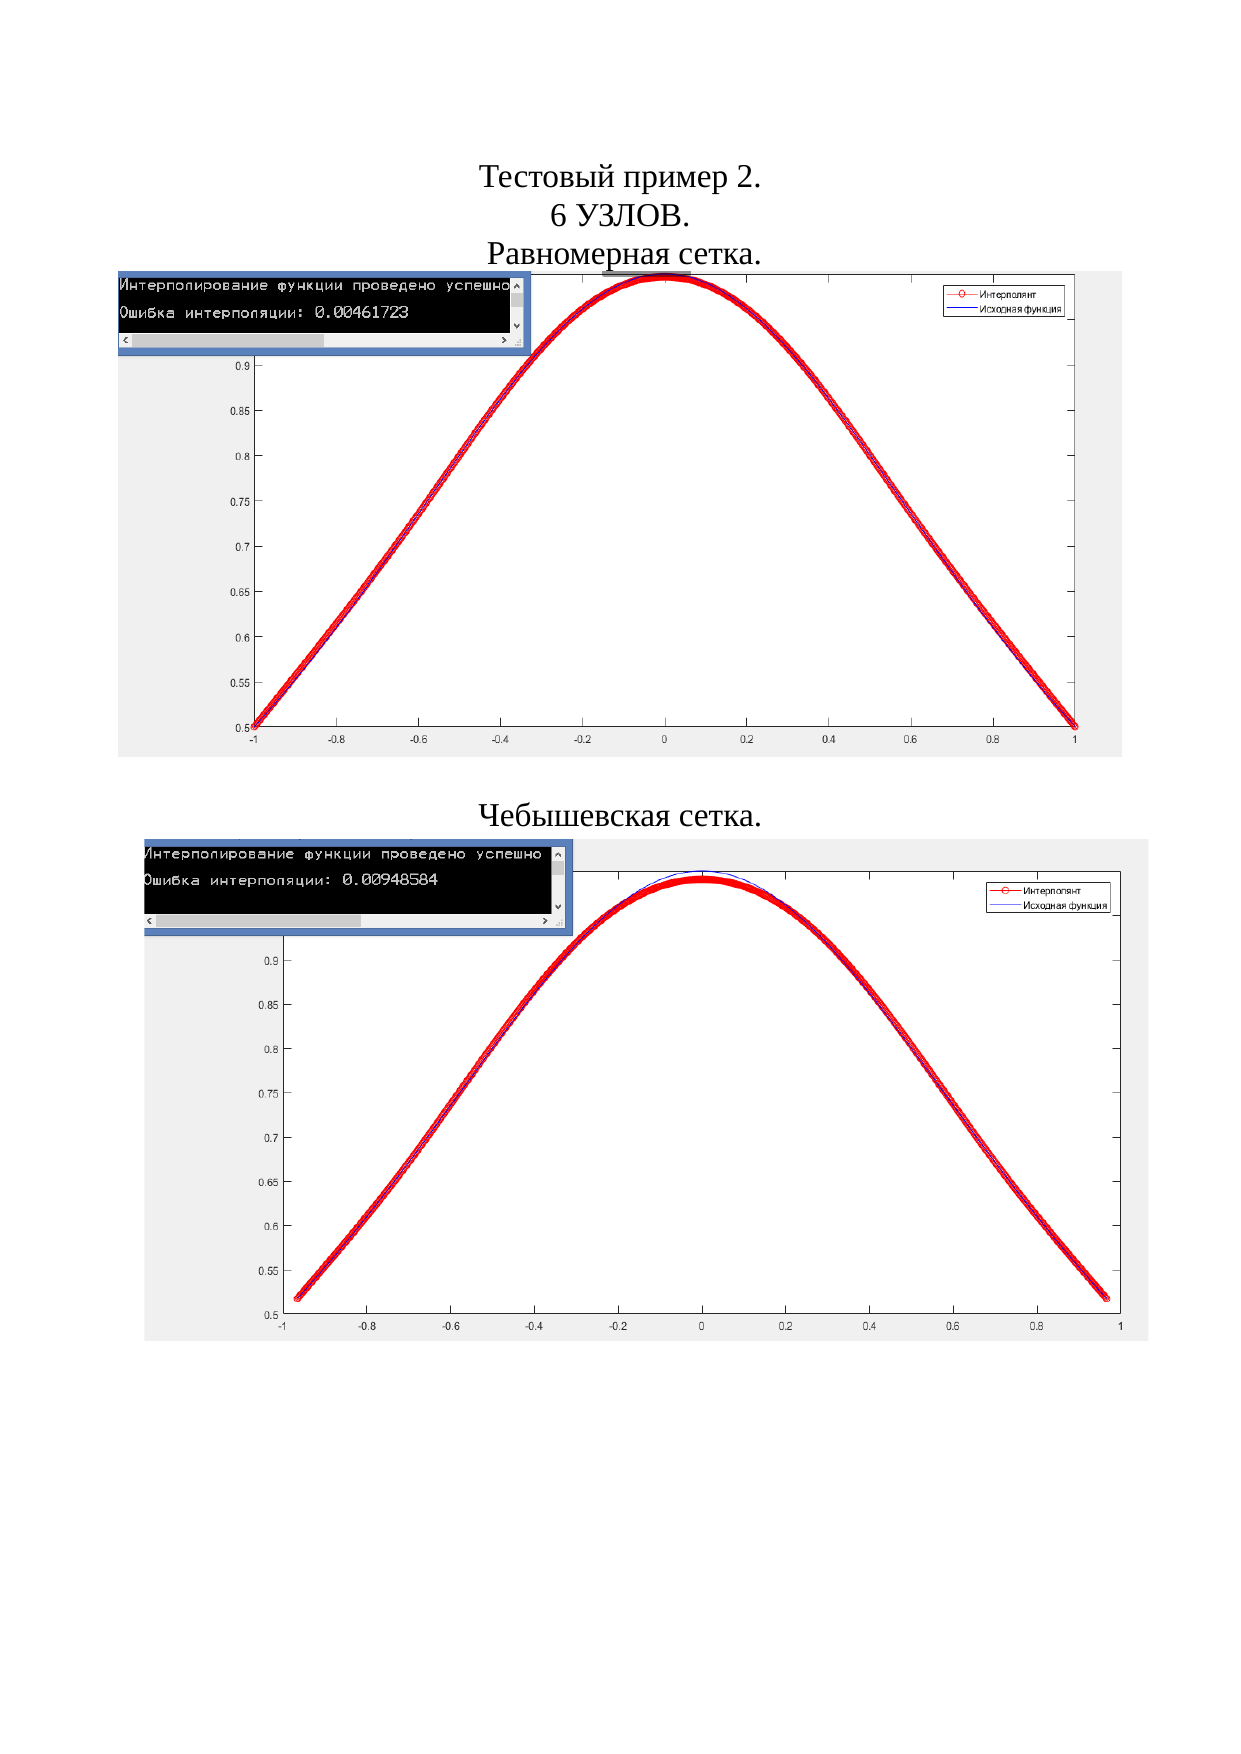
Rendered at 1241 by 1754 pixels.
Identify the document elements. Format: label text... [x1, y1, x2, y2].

text Тестовый пример 2. [118, 156, 1122, 195]
text Равномерная сетка. [118, 233, 1122, 271]
text 6 УЗЛОВ. [118, 195, 1122, 233]
text Чебышевская сетка. [118, 795, 1122, 833]
